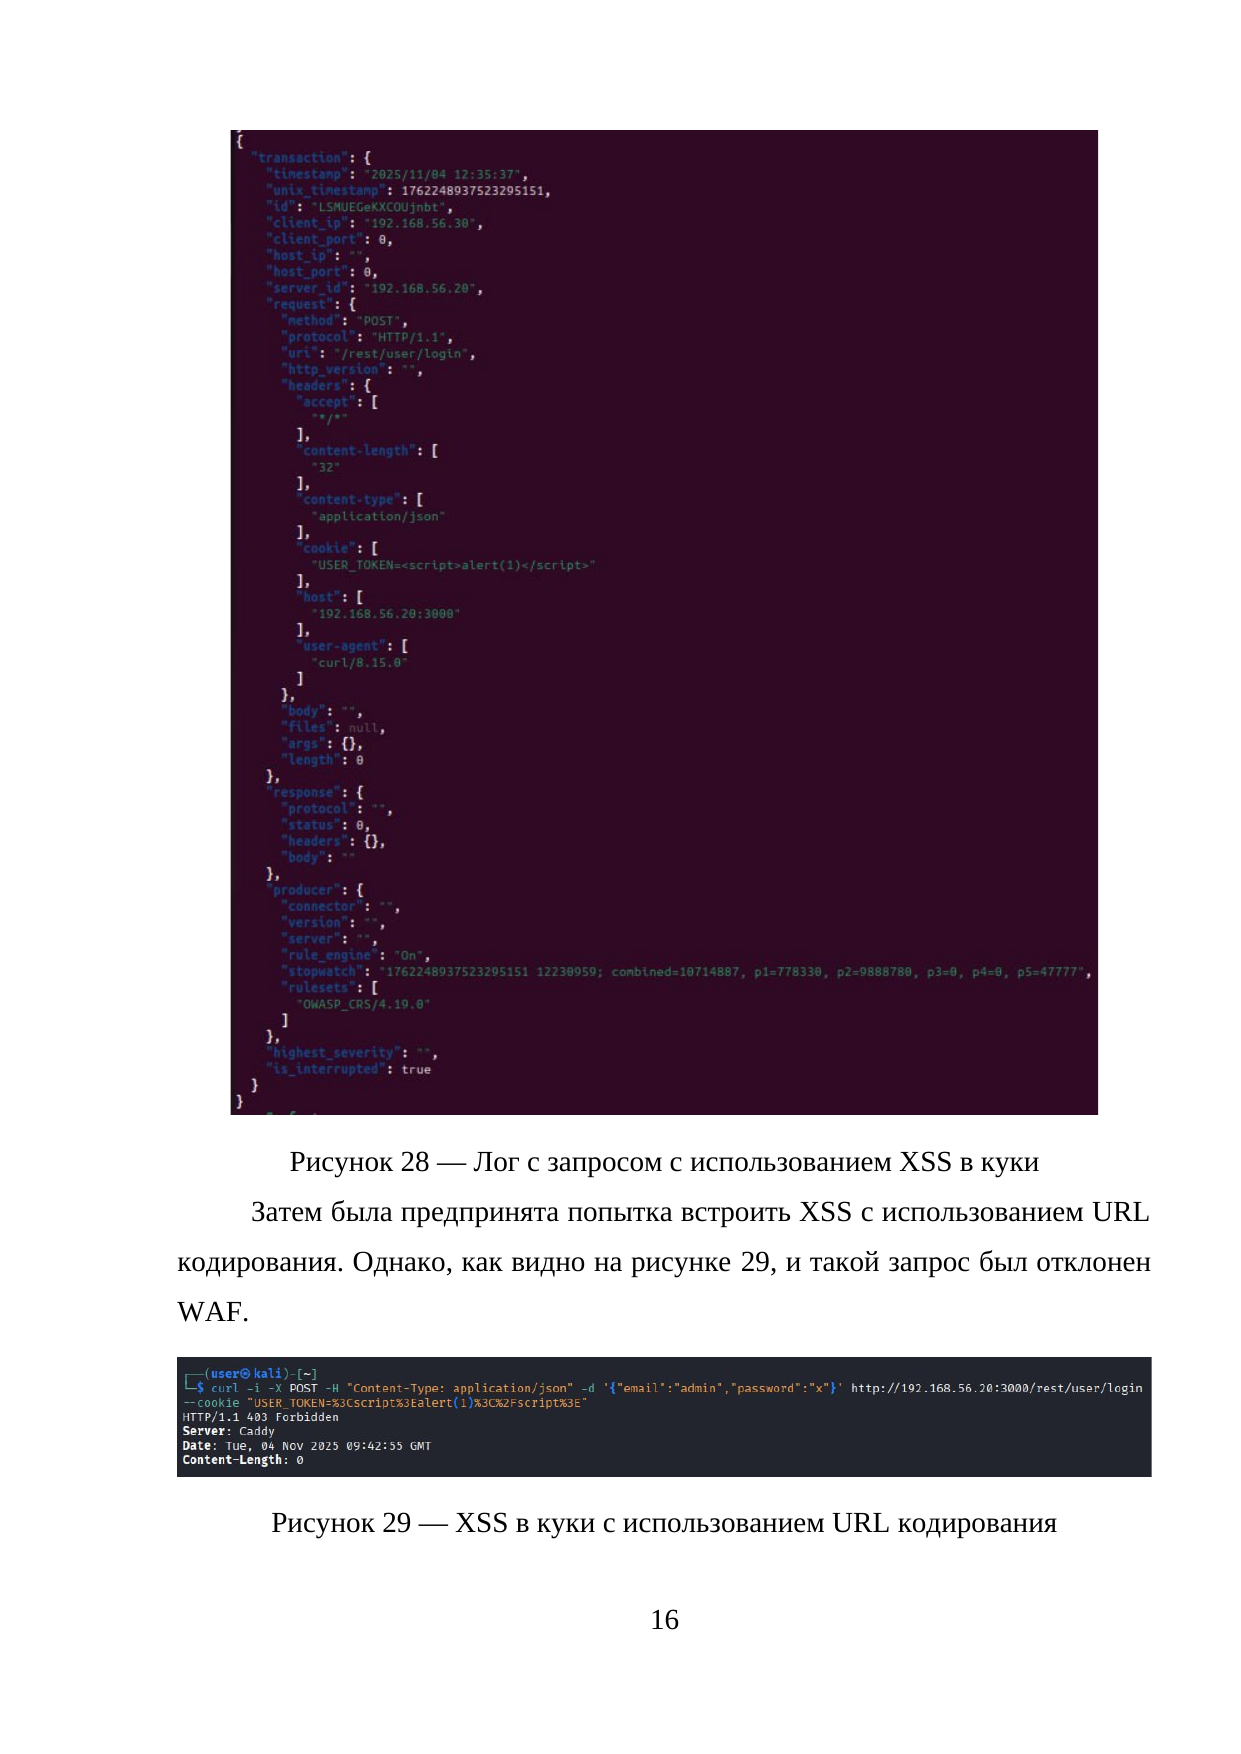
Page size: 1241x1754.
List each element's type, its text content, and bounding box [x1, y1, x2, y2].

picture [230, 130, 1099, 1115]
picture [177, 1357, 1152, 1477]
text Затем была предпринята попытка встроить XSS с использованием URL кодирования. Однако, как видно на рисунке 29, и такой запрос был отклонен WAF. [177, 1194, 1152, 1328]
text Рисунок 28 — Лог с запросом с использованием XSS в куки [231, 1115, 1098, 1177]
text Рисунок 29 — XSS в куки с использованием URL кодирования [177, 1477, 1152, 1539]
